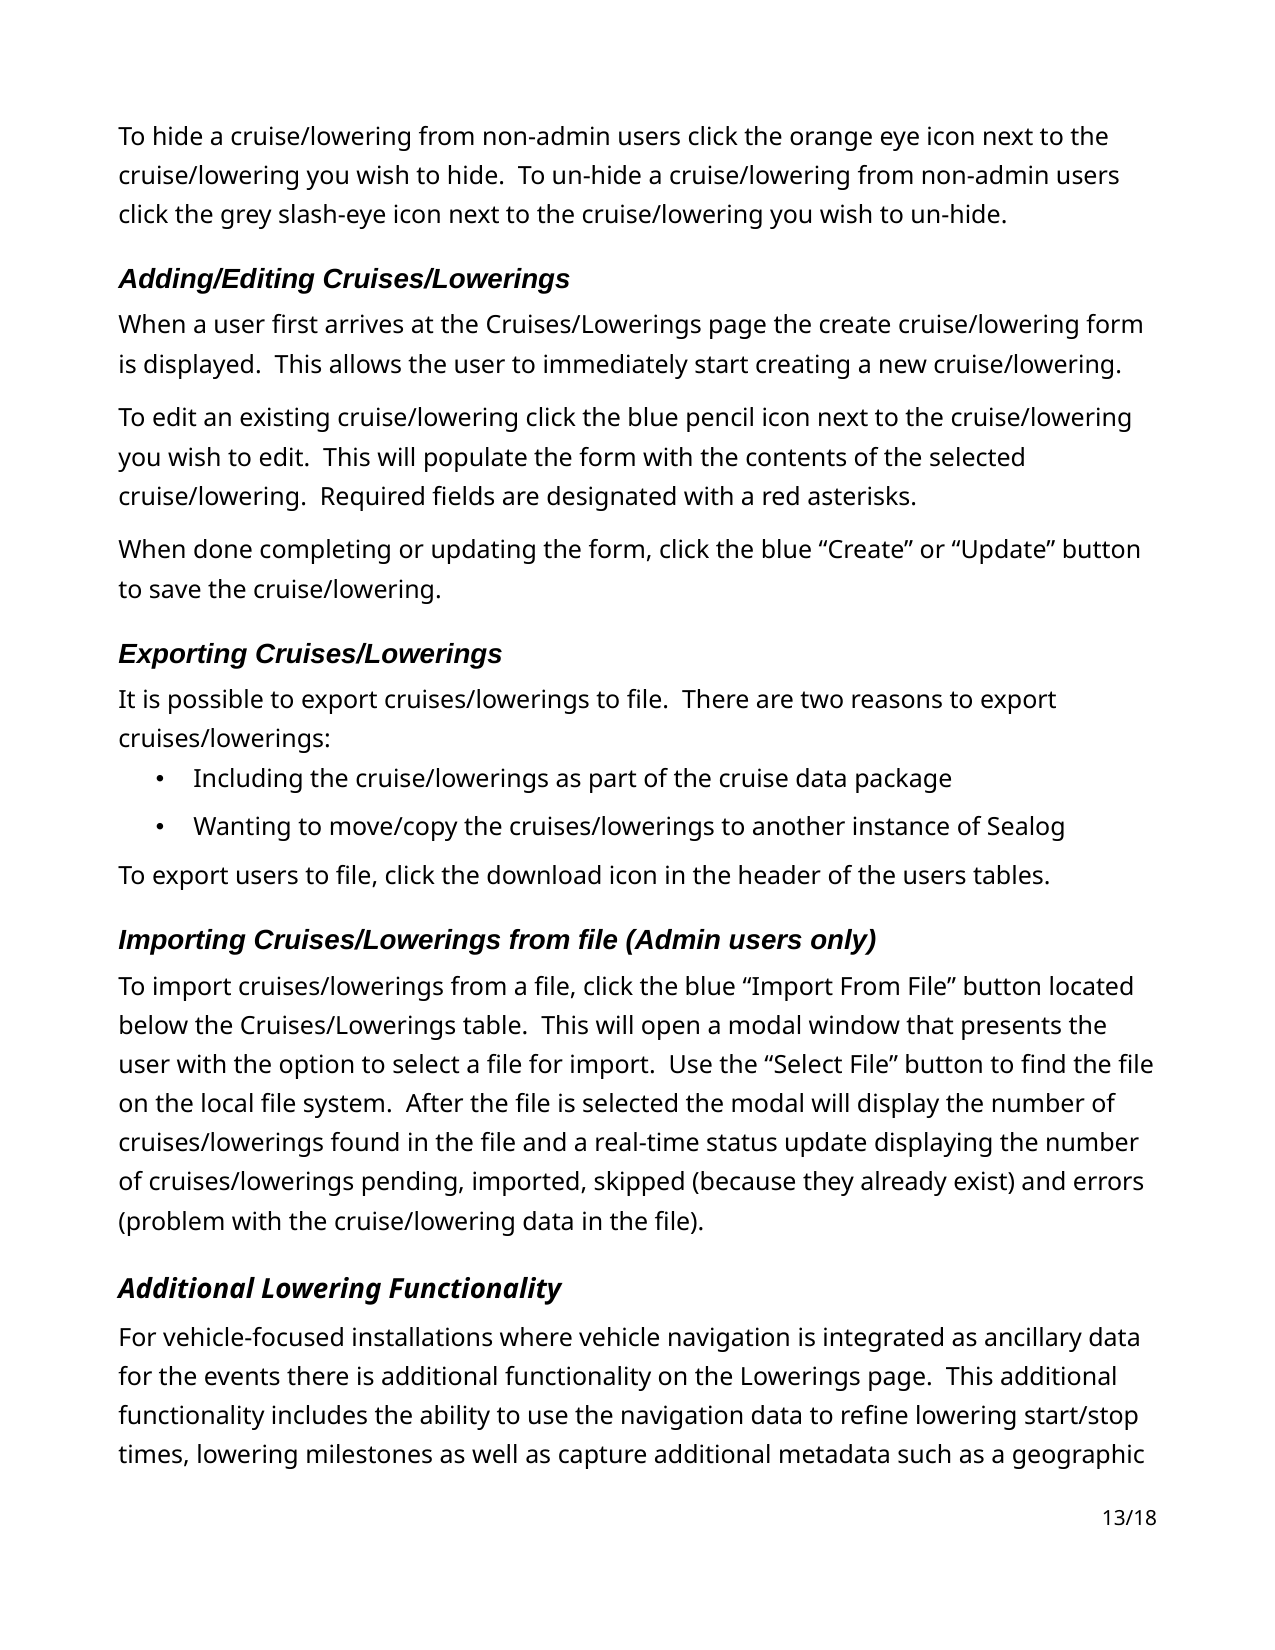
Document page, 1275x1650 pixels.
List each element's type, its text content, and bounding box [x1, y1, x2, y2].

subtitle Exporting Cruises/Lowerings [118, 637, 1157, 669]
subtitle Importing Cruises/Lowerings from file (Admin users only) [118, 924, 1157, 956]
text To edit an existing cruise/lowering click the blue pencil icon next to the cruise/lowering you wish to edit. This will populate the form with the contents of the selected cruise/lowering. Required fields are designated with a red asterisks. [118, 400, 1157, 512]
subtitle Additional Lowering Functionality [118, 1269, 1157, 1307]
text For vehicle-focused installations where vehicle navigation is integrated as ancillary data for the events there is additional functionality on the Lowerings page. This additional functionality includes the ability to use the navigation data to refine lowering start/stop times, lowering milestones as well as capture additional metadata such as a geographic [118, 1319, 1157, 1471]
text To export users to file, click the download icon in the header of the users tables. [118, 857, 1157, 892]
text When done completing or updating the form, click the blue “Create” or “Update” button to save the cruise/lowering. [118, 532, 1157, 605]
text To import cruises/lowerings from a file, click the blue “Import From File” button located below the Cruises/Lowerings table. This will open a modal window that presents the user with the option to select a file for import. Use the “Select File” button to find the file on the local file system. After the file is selected the modal will display the number of cruises/lowerings found in the file and a real-time status update displaying the number of cruises/lowerings pending, imported, skipped (because they already exist) and errors (problem with the cruise/lowering data in the file). [118, 968, 1157, 1237]
subtitle Adding/Editing Cruises/Lowerings [118, 263, 1157, 294]
list Wanting to move/copy the cruises/lowerings to another instance of Sealog [156, 809, 1157, 843]
text When a user first arrives at the Cruises/Lowerings page the create cruise/lowering form is displayed. This allows the user to immediately start creating a new cruise/lowering. [118, 307, 1157, 380]
text It is possible to export cruises/lowerings to file. There are two reasons to export cruises/lowerings: [118, 682, 1157, 755]
text To hide a cruise/lowering from non-admin users click the orange eye icon next to the cruise/lowering you wish to hide. To un-hide a cruise/lowering from non-admin users click the grey slash-eye icon next to the cruise/lowering you wish to un-hide. [118, 118, 1157, 231]
list Including the cruise/lowerings as part of the cruise data package [156, 760, 1157, 794]
